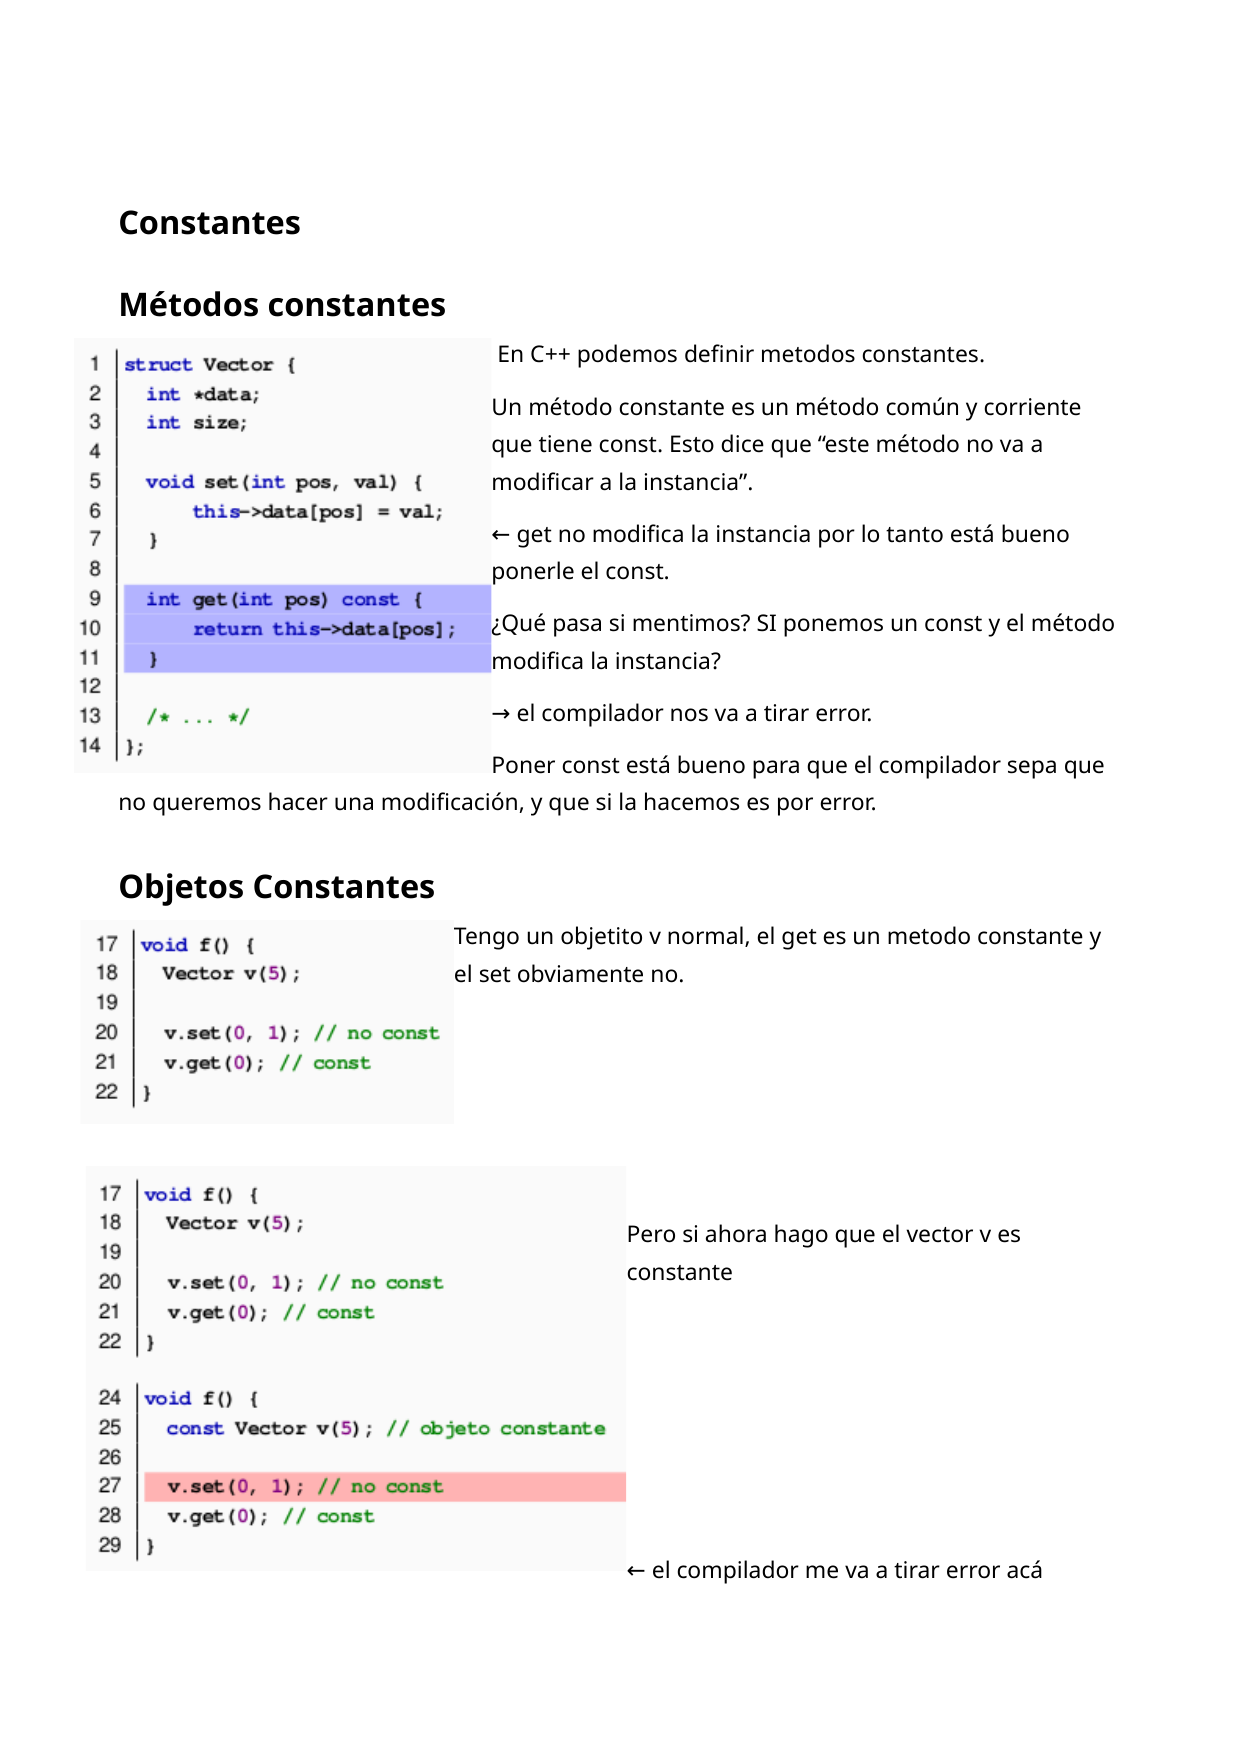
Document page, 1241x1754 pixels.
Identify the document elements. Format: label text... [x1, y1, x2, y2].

text Poner const está bueno para que el compilador sepa que no queremos hacer una modificación, y que si la hacemos es por error. [118, 749, 1122, 818]
text ← el compilador me va a tirar error acá [118, 1516, 1122, 1585]
subtitle Constantes [118, 200, 1122, 244]
subtitle Métodos constantes [118, 282, 1122, 326]
text Pero si ahora hago que el vector v es constante [627, 1218, 1122, 1287]
subtitle Objetos Constantes [118, 863, 1122, 908]
text En C++ podemos definir metodos constantes. [492, 338, 1122, 370]
text ¿Qué pasa si mentimos? SI ponemos un const y el método modifica la instancia? [492, 607, 1122, 676]
text Un método constante es un método común y corriente que tiene const. Esto dice que “este método no va a modificar a la instancia”. [492, 391, 1122, 497]
text ← get no modifica la instancia por lo tanto está bueno ponerle el const. [492, 518, 1122, 586]
picture [80, 920, 454, 1124]
picture [74, 338, 492, 773]
text Tengo un objetito v normal, el get es un metodo constante y el set obviamente no. [454, 920, 1122, 989]
text → el compilador nos va a tirar error. [492, 697, 1122, 728]
picture [85, 1166, 627, 1571]
